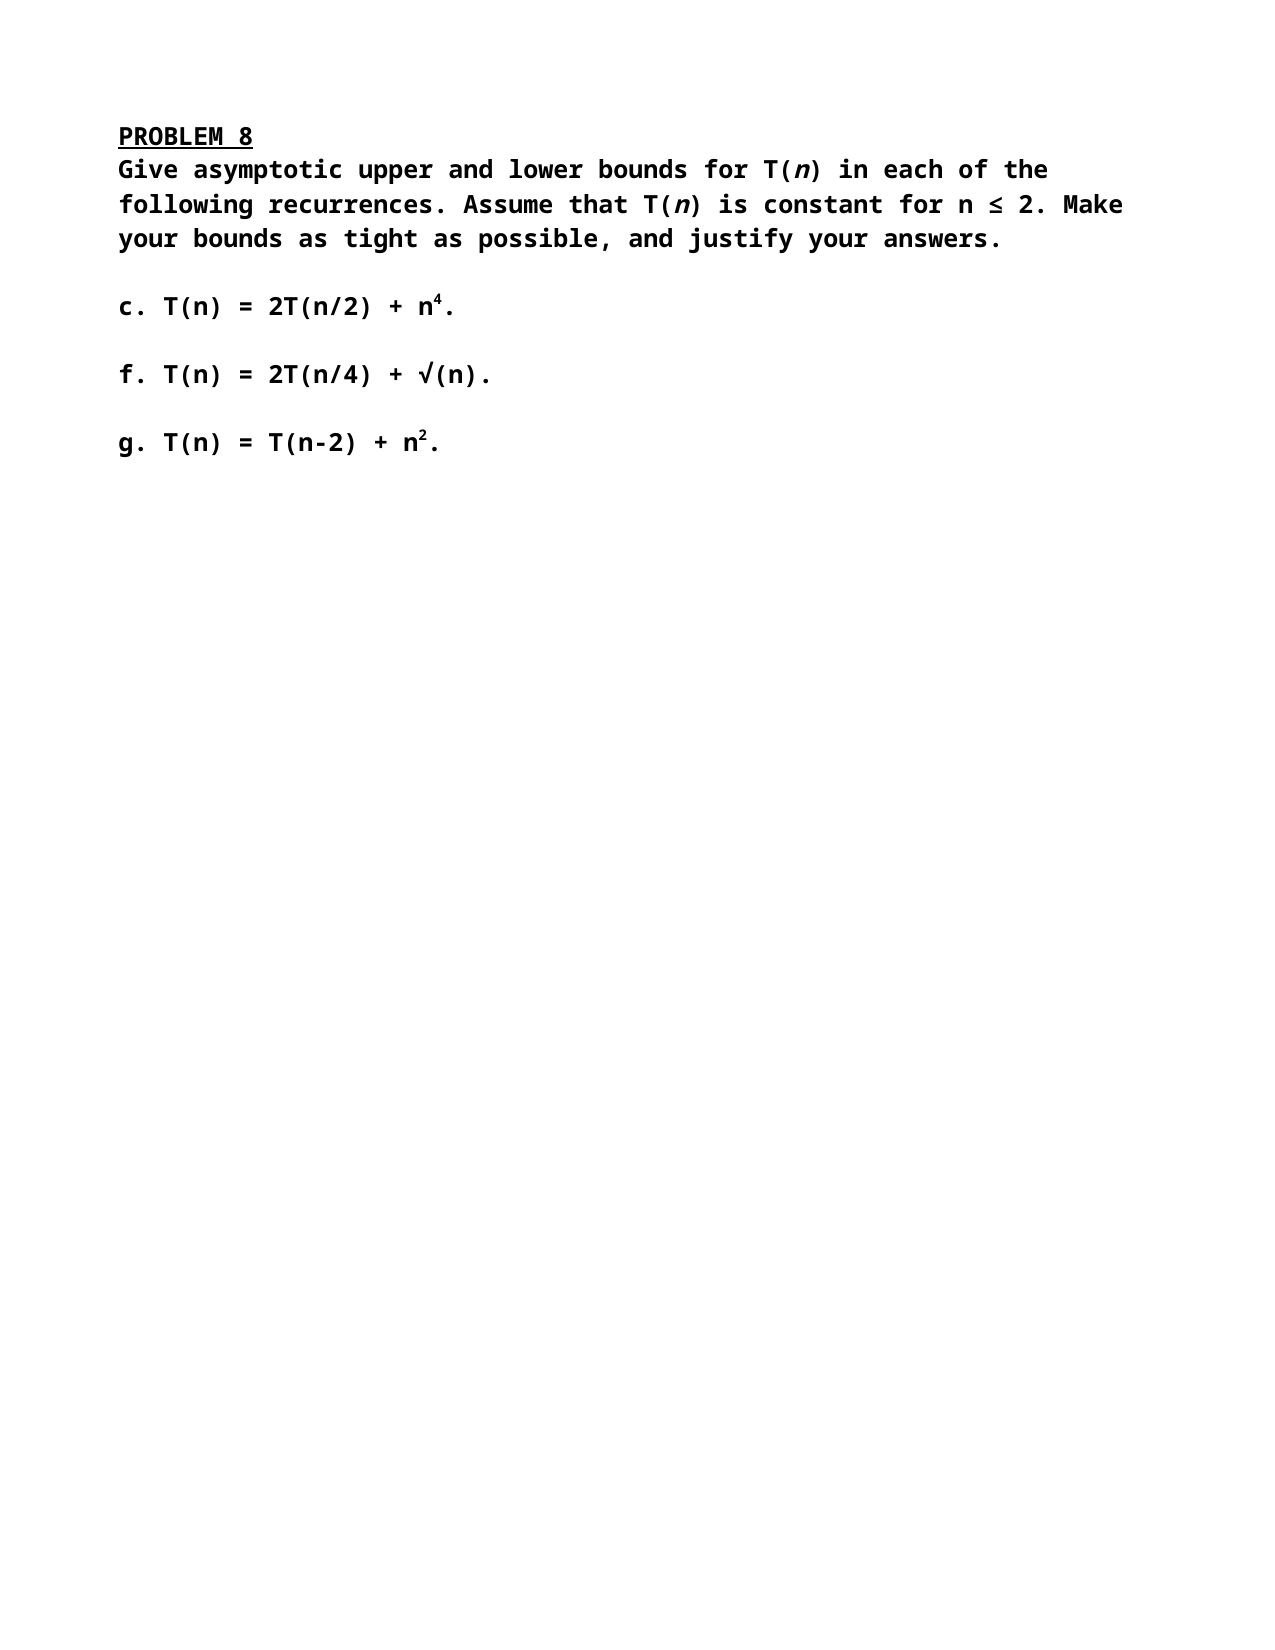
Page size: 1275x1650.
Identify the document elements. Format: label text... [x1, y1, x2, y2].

text f. T(n) = 2T(n/4) + √(n). [118, 357, 1157, 391]
text PROBLEM 8 [118, 118, 1157, 152]
text Give asymptotic upper and lower bounds for T(n) in each of the following recurrences. Assume that T(n) is constant for n ≤ 2. Make your bounds as tight as possible, and justify your answers. [118, 152, 1157, 254]
text g. T(n) = T(n-2) + n2. [118, 425, 1157, 459]
text c. T(n) = 2T(n/2) + n4. [118, 288, 1157, 322]
